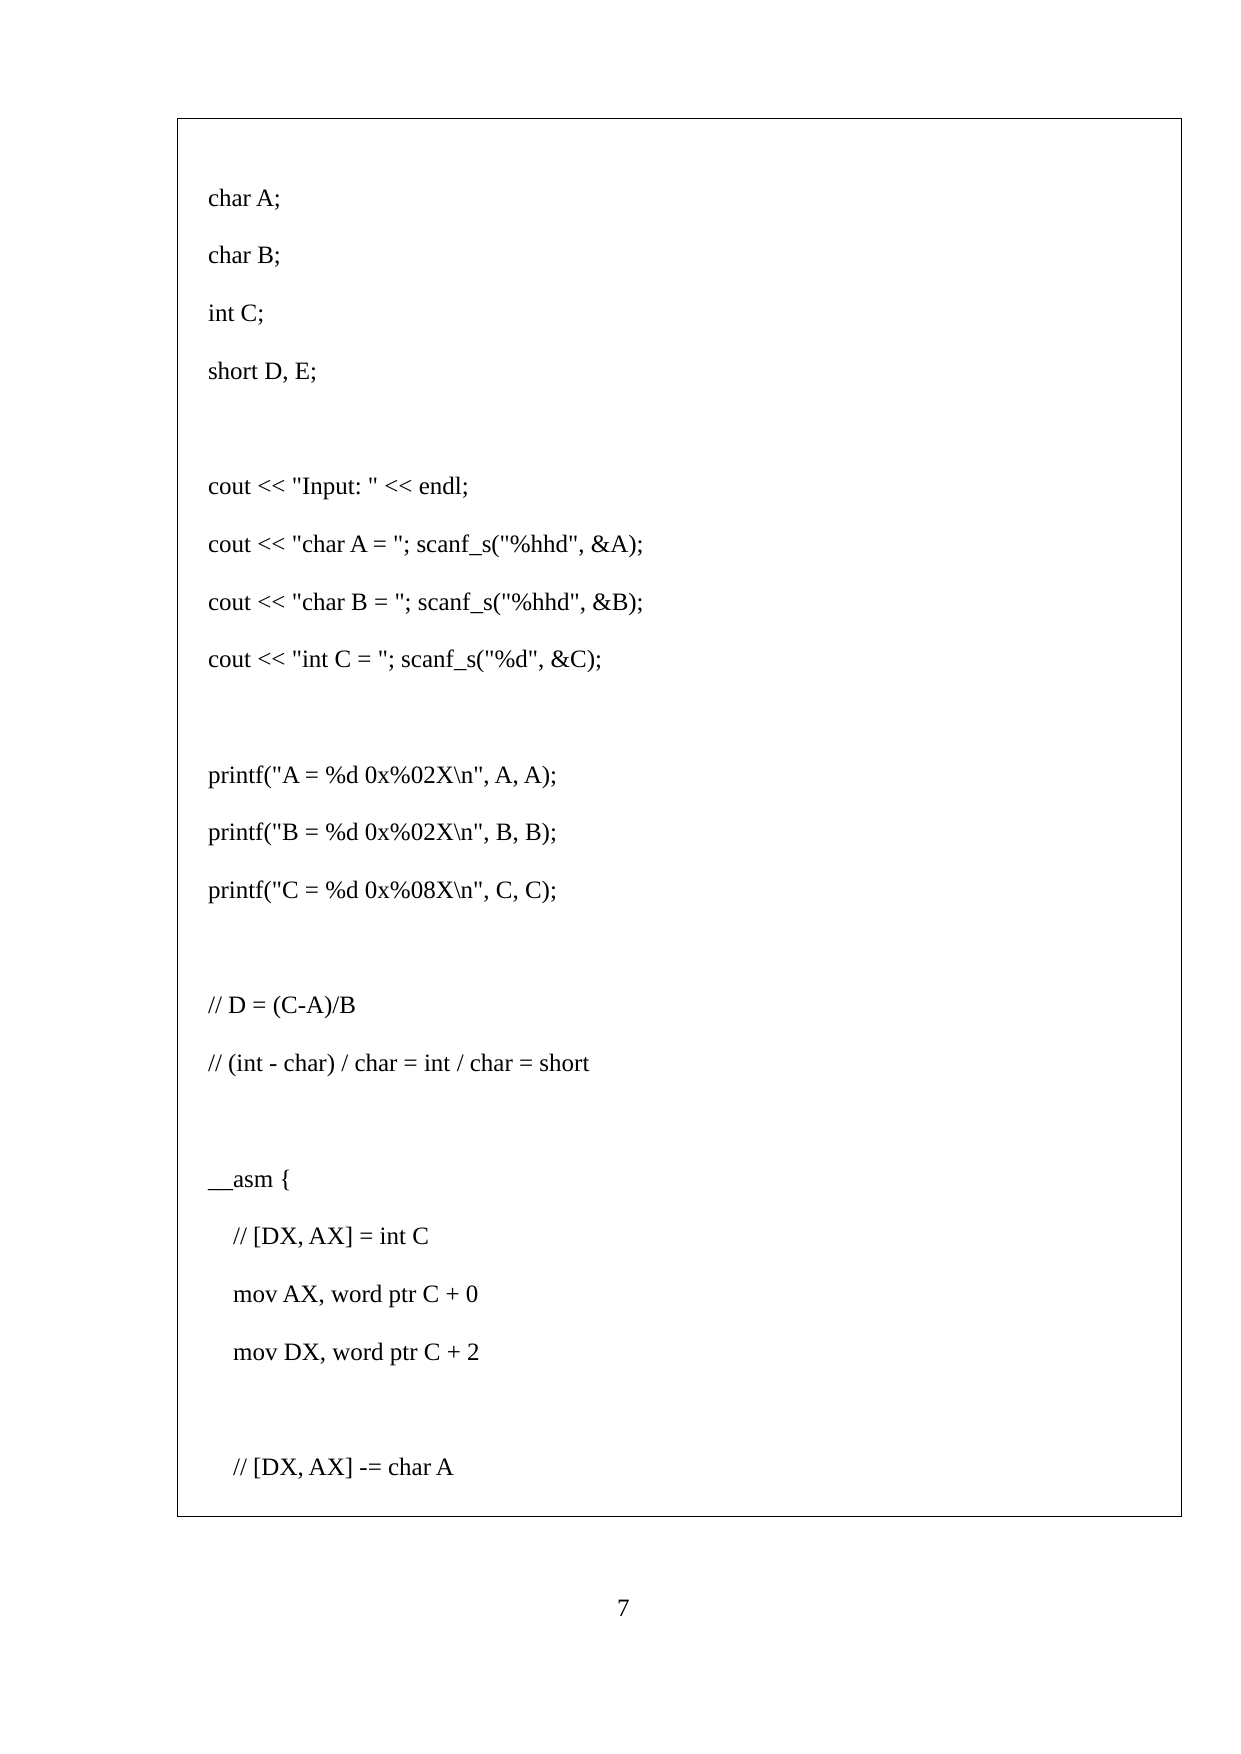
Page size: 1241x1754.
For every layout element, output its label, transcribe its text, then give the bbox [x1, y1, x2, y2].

table_header char A; char B; int C; short D, E; cout << "Input: " << endl; cout << "char A = "; scanf_s("%hhd", &A); cout << "char B = "; scanf_s("%hhd", &B); cout << "int C = "; scanf_s("%d", &C); printf("A = %d 0x%02X\n", A, A); printf("B = %d 0x%02X\n", B, B); printf("C = %d 0x%08X\n", C, C); // D = (C-A)/B // (int - char) / char = int / char = short __asm { // [DX, AX] = int C mov AX, word ptr C + 0 mov DX, word ptr C + 2 // [DX, AX] -= char A [178, 119, 1181, 1516]
